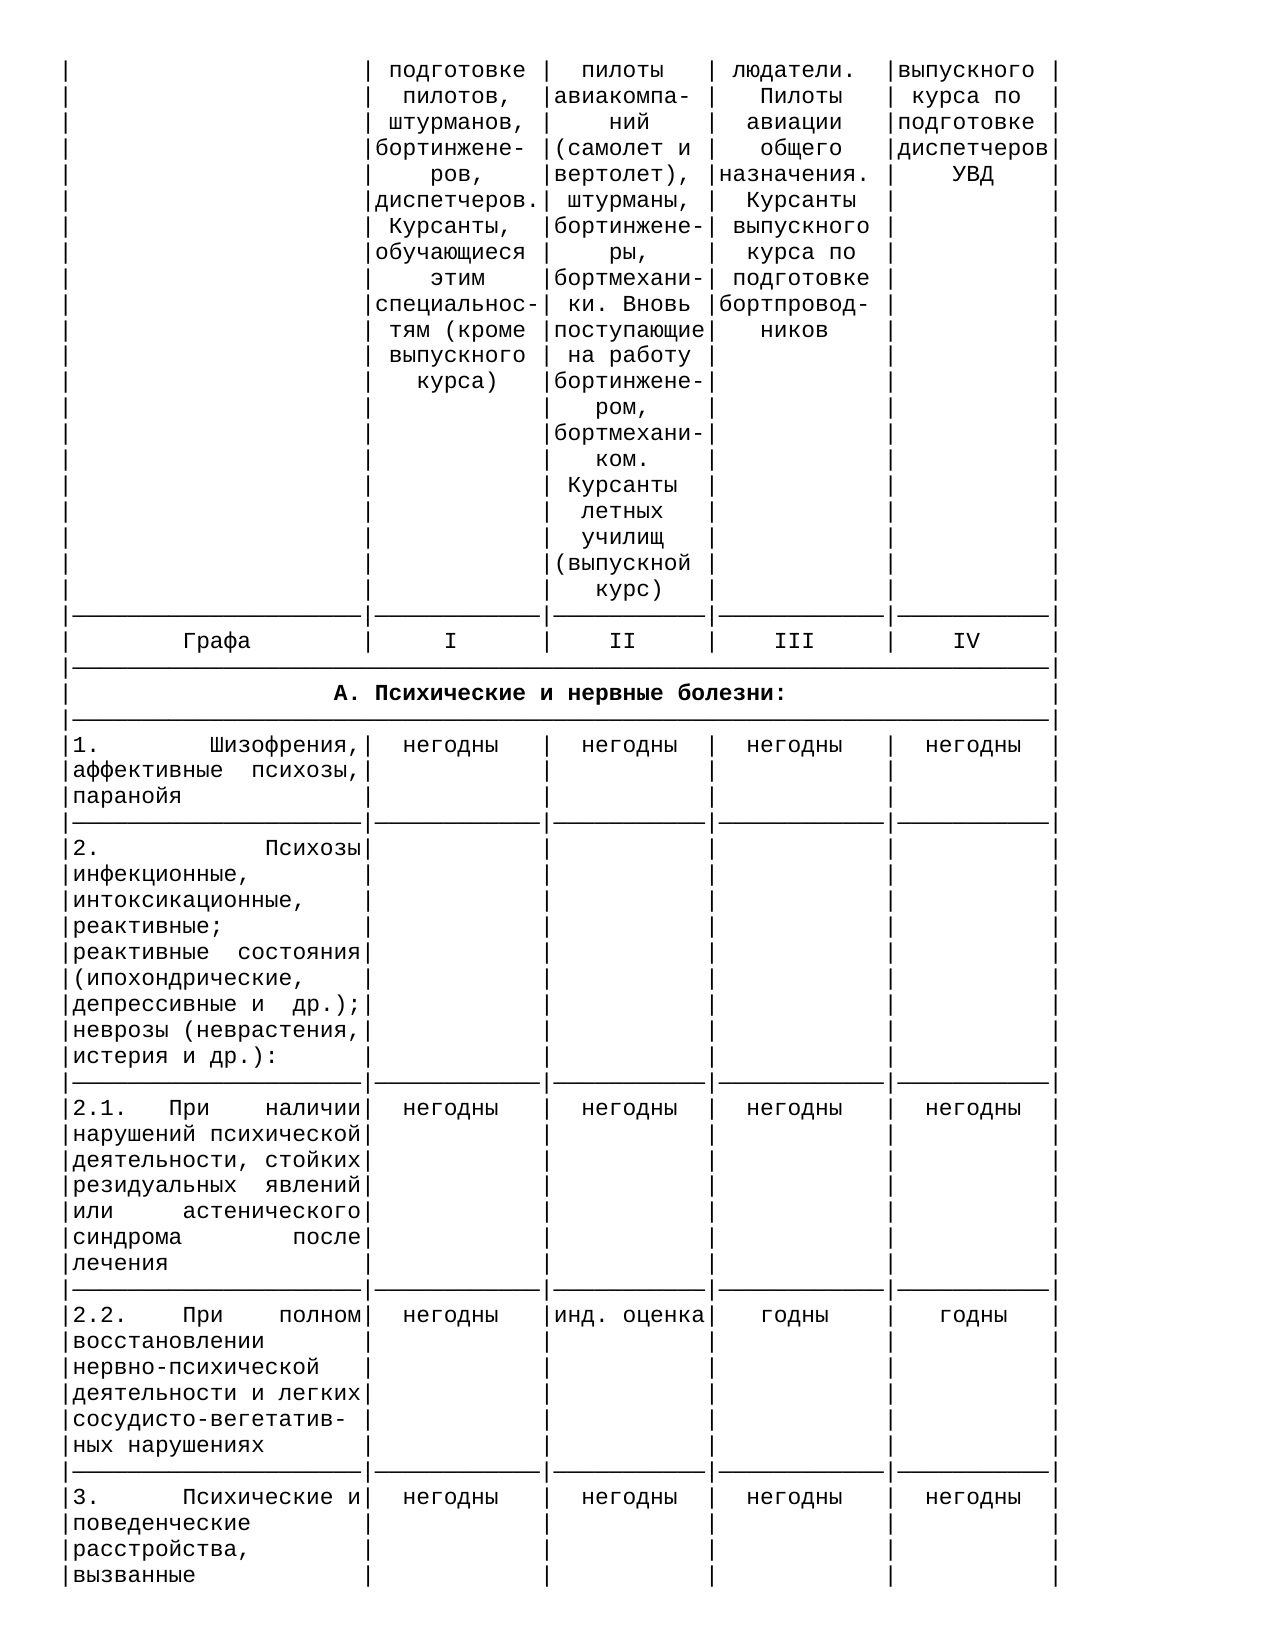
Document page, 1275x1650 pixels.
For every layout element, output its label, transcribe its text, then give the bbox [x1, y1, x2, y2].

text |вызванные | | | | | [58, 1563, 1216, 1589]
text |2. Психозы| | | | | [58, 837, 1216, 863]
text |расстройства, | | | | | [58, 1537, 1216, 1563]
text | | тям (кроме |поступающие| ников | | [58, 318, 1216, 344]
text |(ипохондрические, | | | | | [58, 966, 1216, 992]
text | | |бортмехани-| | | [58, 422, 1216, 448]
text |—————————————————————|————————————|———————————|————————————|———————————| [58, 1278, 1216, 1303]
text | |специальнос-| ки. Вновь |бортпровод- | | [58, 292, 1216, 318]
text | | Курсанты, |бортинжене-| выпускного | | [58, 214, 1216, 240]
text |реактивные; | | | | | [58, 914, 1216, 940]
text |синдрома после| | | | | [58, 1226, 1216, 1252]
text | | этим |бортмехани-| подготовке | | [58, 266, 1216, 292]
text |паранойя | | | | | [58, 785, 1216, 811]
text |ных нарушениях | | | | | [58, 1433, 1216, 1459]
text | | курса) |бортинжене-| | | [58, 370, 1216, 396]
text | | пилотов, |авиакомпа- | Пилоты | курса по | [58, 84, 1216, 110]
text |—————————————————————|————————————|———————————|————————————|———————————| [58, 1070, 1216, 1096]
text | |бортинжене- |(самолет и | общего |диспетчеров| [58, 136, 1216, 162]
text | | | летных | | | [58, 499, 1216, 525]
text |интоксикационные, | | | | | [58, 888, 1216, 914]
text |инфекционные, | | | | | [58, 863, 1216, 888]
text |нервно-психической | | | | | [58, 1355, 1216, 1381]
text |2.1. При наличии| негодны | негодны | негодны | негодны | [58, 1096, 1216, 1122]
text |депрессивные и др.);| | | | | [58, 992, 1216, 1018]
text |лечения | | | | | [58, 1252, 1216, 1278]
text |———————————————————————————————————————————————————————————————————————| [58, 655, 1216, 681]
text | | выпускного | на работу | | | [58, 344, 1216, 370]
text |1. Шизофрения,| негодны | негодны | негодны | негодны | [58, 733, 1216, 759]
text |восстановлении | | | | | [58, 1329, 1216, 1355]
text |3. Психические и| негодны | негодны | негодны | негодны | [58, 1485, 1216, 1511]
text |—————————————————————|————————————|———————————|————————————|———————————| [58, 1459, 1216, 1485]
text |—————————————————————|————————————|———————————|————————————|———————————| [58, 603, 1216, 629]
text | | | Курсанты | | | [58, 473, 1216, 499]
text |———————————————————————————————————————————————————————————————————————| [58, 707, 1216, 733]
text |2.2. При полном| негодны |инд. оценка| годны | годны | [58, 1303, 1216, 1329]
text | | |(выпускной | | | [58, 551, 1216, 577]
text |резидуальных явлений| | | | | [58, 1174, 1216, 1200]
text |поведенческие | | | | | [58, 1511, 1216, 1537]
text |деятельности, стойких| | | | | [58, 1148, 1216, 1174]
text | | | училищ | | | [58, 525, 1216, 551]
text |деятельности и легких| | | | | [58, 1381, 1216, 1407]
text |неврозы (неврастения,| | | | | [58, 1018, 1216, 1044]
text | Графа | I | II | III | IV | [58, 629, 1216, 655]
text | А. Психические и нервные болезни: | [58, 681, 1216, 707]
text | | подготовке | пилоты | людатели. |выпускного | [58, 58, 1216, 84]
text | | | курс) | | | [58, 577, 1216, 603]
text | | | ком. | | | [58, 448, 1216, 473]
text | | ров, |вертолет), |назначения. | УВД | [58, 162, 1216, 188]
text |—————————————————————|————————————|———————————|————————————|———————————| [58, 811, 1216, 837]
text |истерия и др.): | | | | | [58, 1044, 1216, 1070]
text | |обучающиеся | ры, | курса по | | [58, 240, 1216, 266]
text |нарушений психической| | | | | [58, 1122, 1216, 1148]
text |реактивные состояния| | | | | [58, 940, 1216, 966]
text | |диспетчеров.| штурманы, | Курсанты | | [58, 188, 1216, 214]
text |или астенического| | | | | [58, 1200, 1216, 1226]
text |аффективные психозы,| | | | | [58, 759, 1216, 785]
text | | | ром, | | | [58, 396, 1216, 422]
text |сосудисто-вегетатив- | | | | | [58, 1407, 1216, 1433]
text | | штурманов, | ний | авиации |подготовке | [58, 110, 1216, 136]
